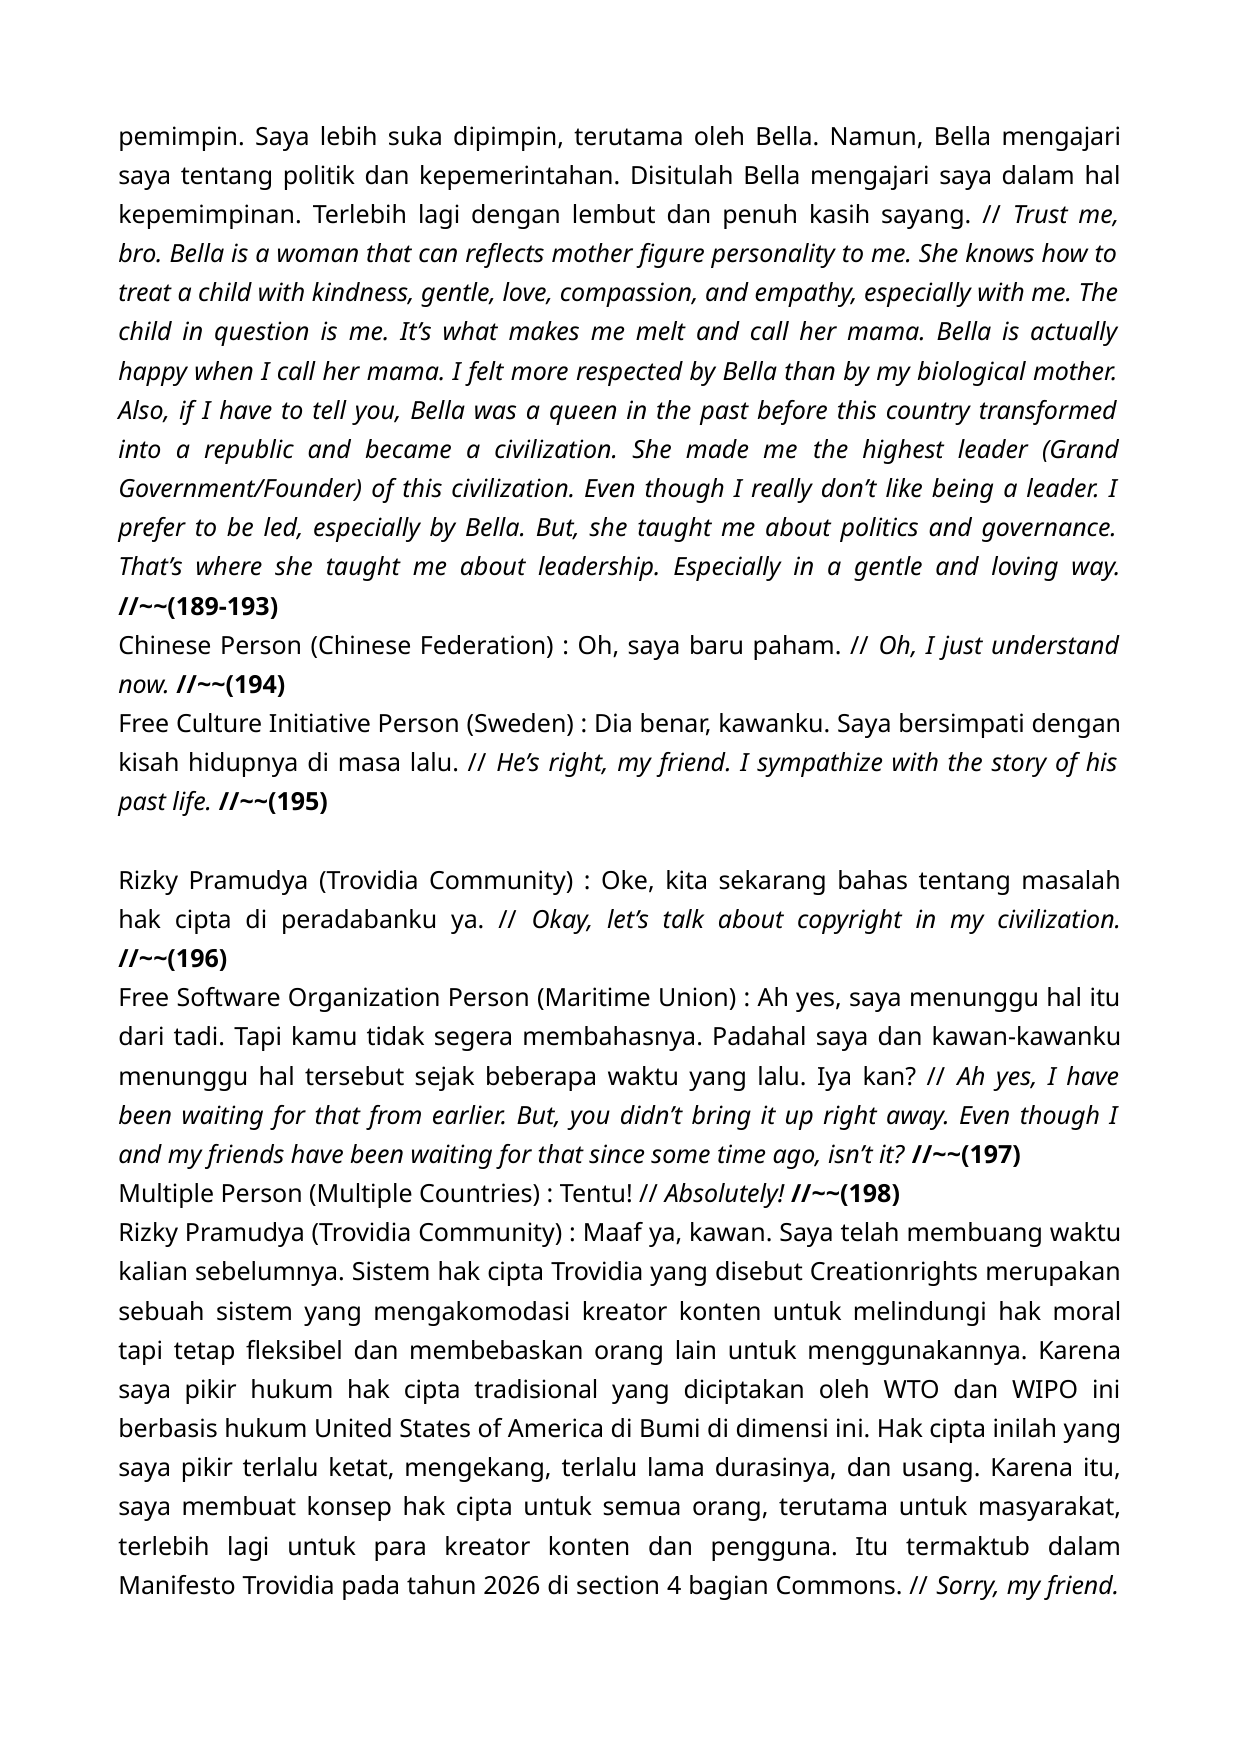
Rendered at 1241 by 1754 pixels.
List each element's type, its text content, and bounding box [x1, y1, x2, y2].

text Chinese Person (Chinese Federation) : Oh, saya baru paham. // Oh, I just understand now. //~~(194) [118, 627, 1122, 701]
text Rizky Pramudya (Trovidia Community) : Maaf ya, kawan. Saya telah membuang waktu kalian sebelumnya. Sistem hak cipta Trovidia yang disebut Creationrights merupakan sebuah sistem yang mengakomodasi kreator konten untuk melindungi hak moral tapi tetap fleksibel dan membebaskan orang lain untuk menggunakannya. Karena saya pikir hukum hak cipta tradisional yang diciptakan oleh WTO dan WIPO ini berbasis hukum United States of America di Bumi di dimensi ini. Hak cipta inilah yang saya pikir terlalu ketat, mengekang, terlalu lama durasinya, dan usang. Karena itu, saya membuat konsep hak cipta untuk semua orang, terutama untuk masyarakat, terlebih lagi untuk para kreator konten dan pengguna. Itu termaktub dalam Manifesto Trovidia pada tahun 2026 di section 4 bagian Commons. // Sorry, my friend. [118, 1215, 1122, 1601]
text Free Software Organization Person (Maritime Union) : Ah yes, saya menunggu hal itu dari tadi. Tapi kamu tidak segera membahasnya. Padahal saya dan kawan-kawanku menunggu hal tersebut sejak beberapa waktu yang lalu. Iya kan? // Ah yes, I have been waiting for that from earlier. But, you didn’t bring it up right away. Even though I and my friends have been waiting for that since some time ago, isn’t it? //~~(197) [118, 980, 1122, 1171]
text Free Culture Initiative Person (Sweden) : Dia benar, kawanku. Saya bersimpati dengan kisah hidupnya di masa lalu. // He’s right, my friend. I sympathize with the story of his past life. //~~(195) [118, 706, 1122, 818]
text pemimpin. Saya lebih suka dipimpin, terutama oleh Bella. Namun, Bella mengajari saya tentang politik dan kepemerintahan. Disitulah Bella mengajari saya dalam hal kepemimpinan. Terlebih lagi dengan lembut dan penuh kasih sayang. // Trust me, bro. Bella is a woman that can reflects mother figure personality to me. She knows how to treat a child with kindness, gentle, love, compassion, and empathy, especially with me. The child in question is me. It’s what makes me melt and call her mama. Bella is actually happy when I call her mama. I felt more respected by Bella than by my biological mother. Also, if I have to tell you, Bella was a queen in the past before this country transformed into a republic and became a civilization. She made me the highest leader (Grand Government/Founder) of this civilization. Even though I really don’t like being a leader. I prefer to be led, especially by Bella. But, she taught me about politics and governance. That’s where she taught me about leadership. Especially in a gentle and loving way. //~~(189-193) [118, 118, 1122, 622]
text Rizky Pramudya (Trovidia Community) : Oke, kita sekarang bahas tentang masalah hak cipta di peradabanku ya. // Okay, let’s talk about copyright in my civilization. //~~(196) [118, 862, 1122, 975]
text Multiple Person (Multiple Countries) : Tentu! // Absolutely! //~~(198) [118, 1176, 1122, 1210]
